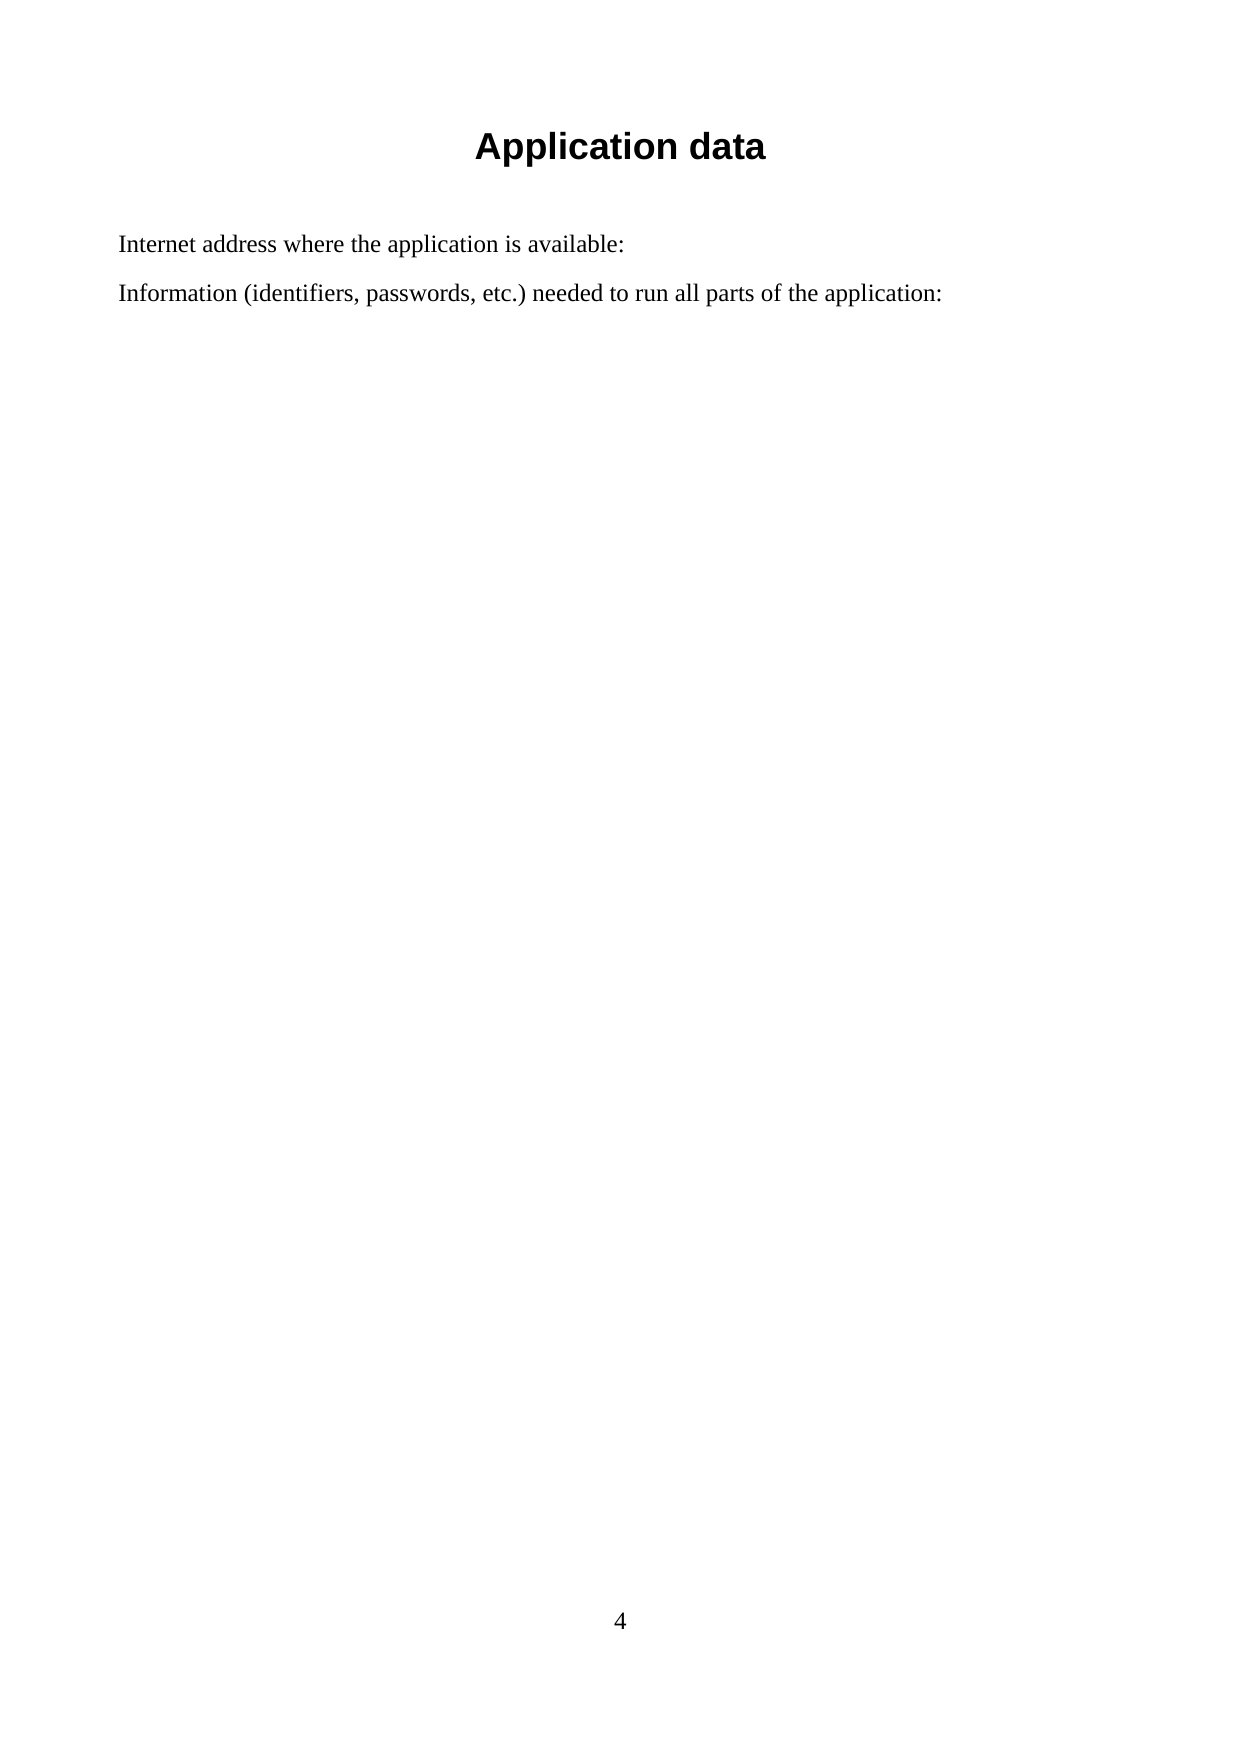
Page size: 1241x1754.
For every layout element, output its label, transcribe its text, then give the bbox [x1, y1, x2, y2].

subtitle Application data [118, 124, 1122, 167]
text Internet address where the application is available: [118, 229, 1122, 258]
text Information (identifiers, passwords, etc.) needed to run all parts of the application: [118, 278, 1122, 307]
